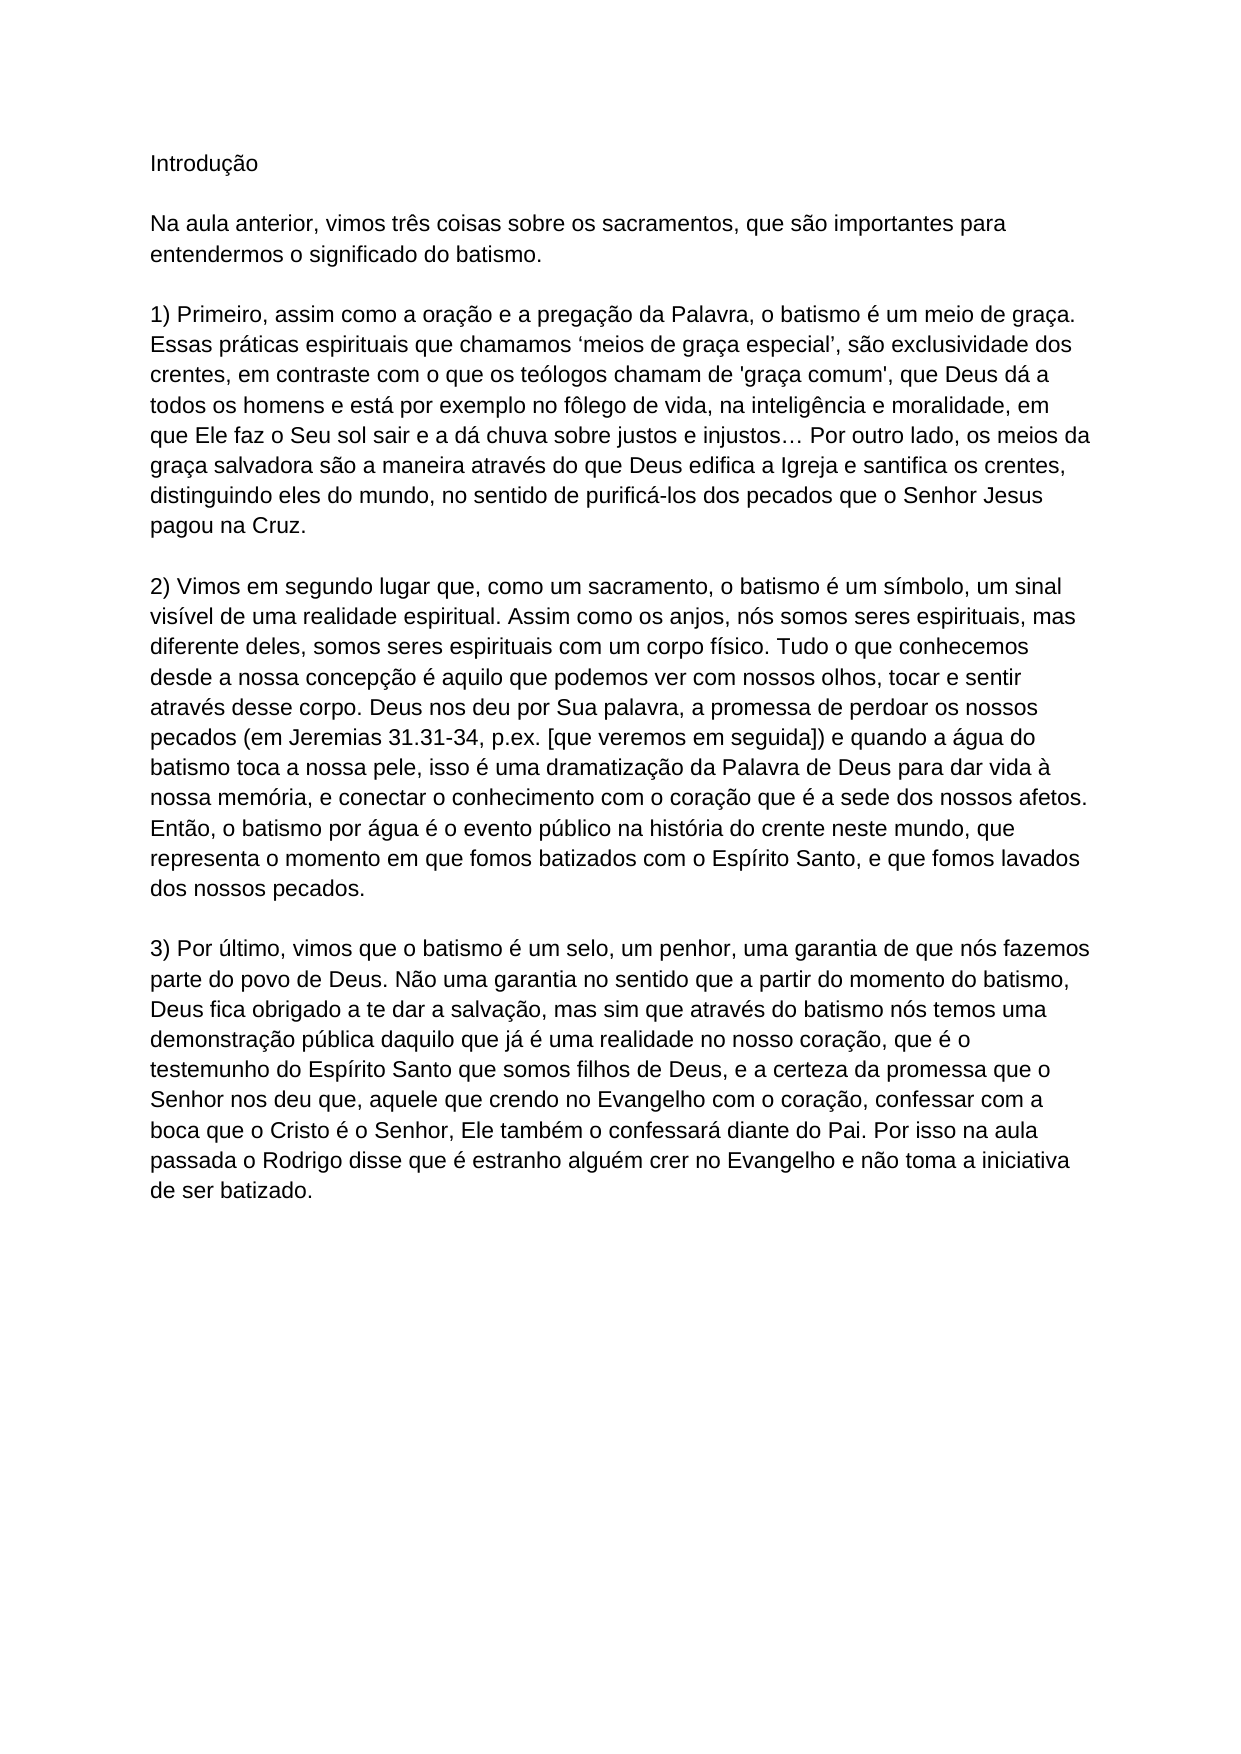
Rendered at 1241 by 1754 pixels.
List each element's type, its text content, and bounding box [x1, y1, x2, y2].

text Introdução [150, 150, 1090, 176]
text 2) Vimos em segundo lugar que, como um sacramento, o batismo é um símbolo, um sinal visível de uma realidade espiritual. Assim como os anjos, nós somos seres espirituais, mas diferente deles, somos seres espirituais com um corpo físico. Tudo o que conhecemos desde a nossa concepção é aquilo que podemos ver com nossos olhos, tocar e sentir através desse corpo. Deus nos deu por Sua palavra, a promessa de perdoar os nossos pecados (em Jeremias 31.31-34, p.ex. [que veremos em seguida]) e quando a água do batismo toca a nossa pele, isso é uma dramatização da Palavra de Deus para dar vida à nossa memória, e conectar o conhecimento com o coração que é a sede dos nossos afetos. Então, o batismo por água é o evento público na história do crente neste mundo, que representa o momento em que fomos batizados com o Espírito Santo, e que fomos lavados dos nossos pecados. [150, 573, 1090, 901]
text 3) Por último, vimos que o batismo é um selo, um penhor, uma garantia de que nós fazemos parte do povo de Deus. Não uma garantia no sentido que a partir do momento do batismo, Deus fica obrigado a te dar a salvação, mas sim que através do batismo nós temos uma demonstração pública daquilo que já é uma realidade no nosso coração, que é o testemunho do Espírito Santo que somos filhos de Deus, e a certeza da promessa que o Senhor nos deu que, aquele que crendo no Evangelho com o coração, confessar com a boca que o Cristo é o Senhor, Ele também o confessará diante do Pai. Por isso na aula passada o Rodrigo disse que é estranho alguém crer no Evangelho e não toma a iniciativa de ser batizado. [150, 935, 1090, 1203]
text 1) Primeiro, assim como a oração e a pregação da Palavra, o batismo é um meio de graça. Essas práticas espirituais que chamamos ‘meios de graça especial’, são exclusividade dos crentes, em contraste com o que os teólogos chamam de 'graça comum', que Deus dá a todos os homens e está por exemplo no fôlego de vida, na inteligência e moralidade, em que Ele faz o Seu sol sair e a dá chuva sobre justos e injustos… Por outro lado, os meios da graça salvadora são a maneira através do que Deus edifica a Igreja e santifica os crentes, distinguindo eles do mundo, no sentido de purificá-los dos pecados que o Senhor Jesus pagou na Cruz. [150, 301, 1090, 539]
text Na aula anterior, vimos três coisas sobre os sacramentos, que são importantes para entendermos o significado do batismo. [150, 210, 1090, 267]
